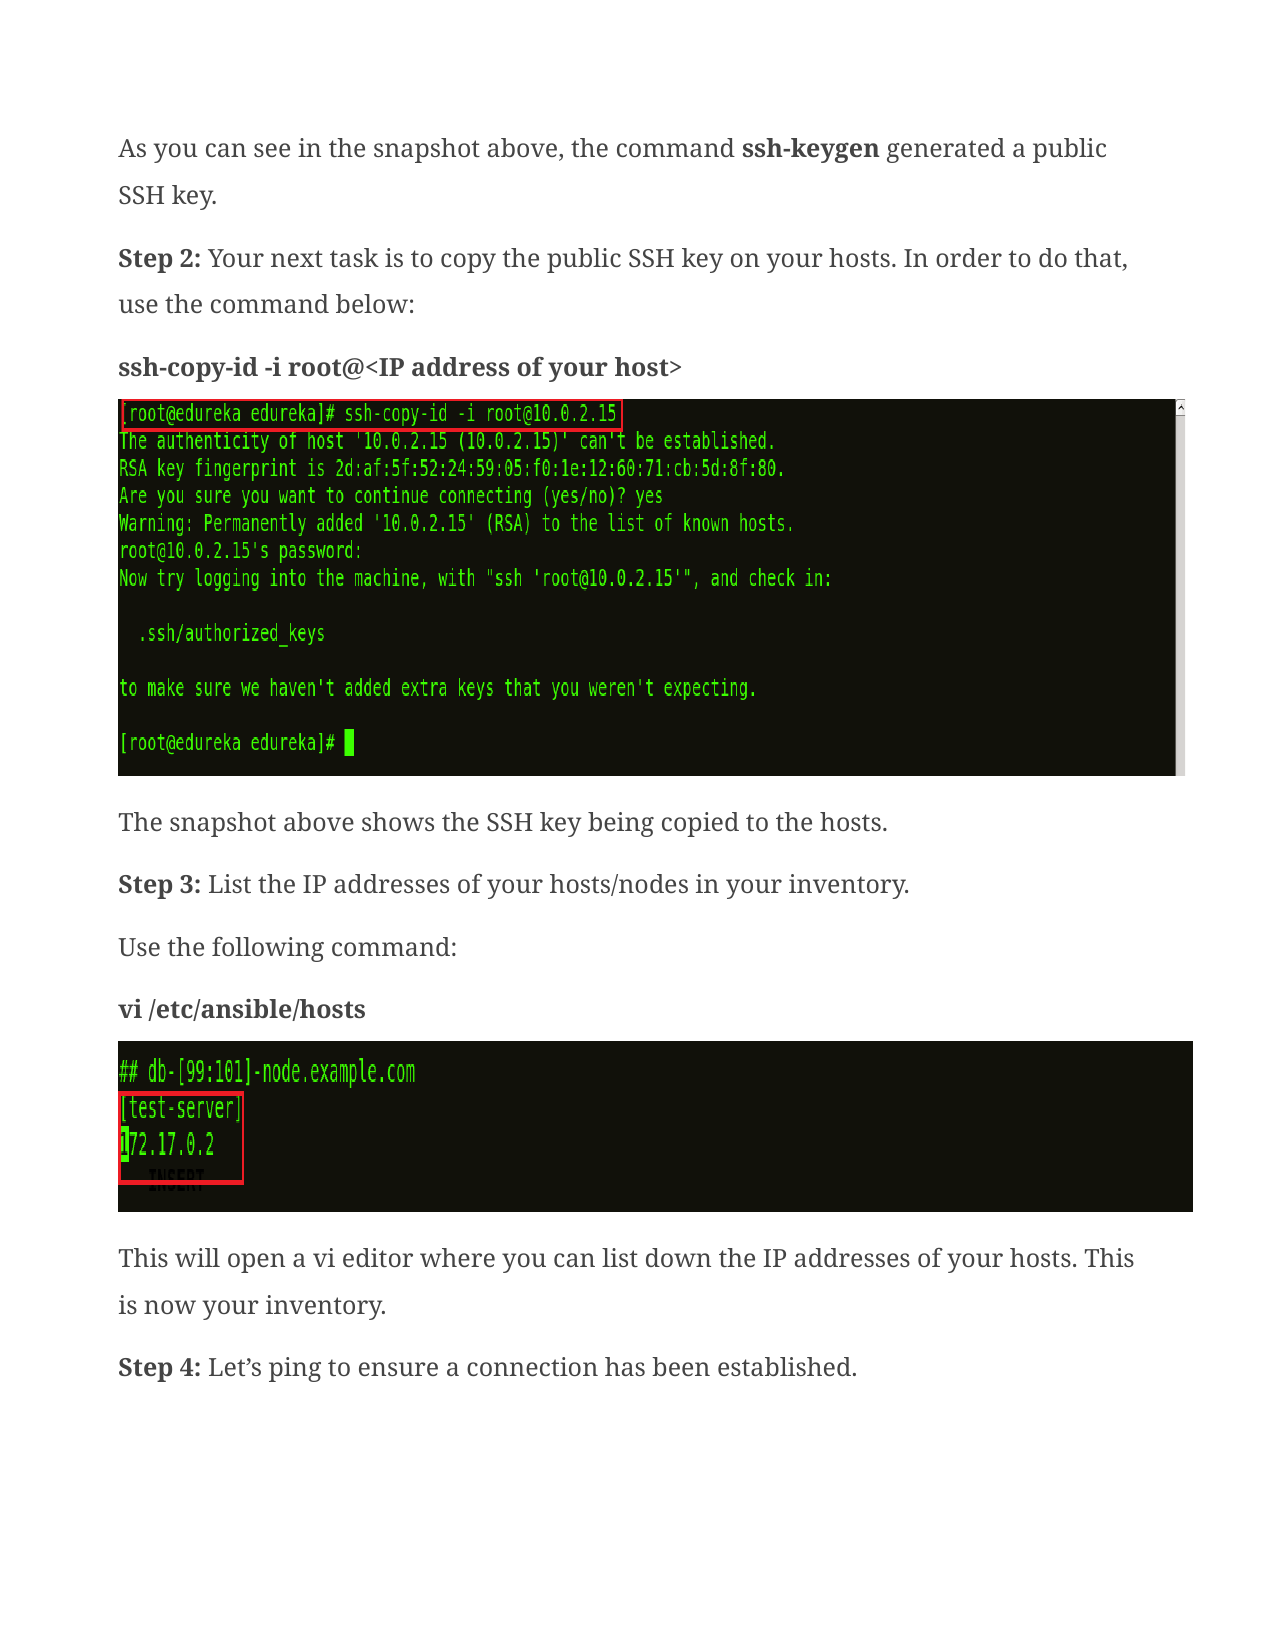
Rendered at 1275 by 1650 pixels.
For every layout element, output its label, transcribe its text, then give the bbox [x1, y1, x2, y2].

text Step 3: List the IP addresses of your hosts/nodes in your inventory. [118, 854, 1157, 901]
text vi /etc/ansible/hosts [118, 979, 1157, 1026]
text As you can see in the snapshot above, the command ssh-keygen generated a public SSH key. [118, 118, 1157, 212]
picture [118, 399, 1186, 776]
text ssh-copy-id -i root@<IP address of your host> [118, 337, 1157, 384]
picture [118, 1041, 1193, 1212]
text Step 2: Your next task is to copy the public SSH key on your hosts. In order to do that, use the command below: [118, 227, 1157, 321]
text This will open a vi editor where you can list down the IP addresses of your hosts. This is now your inventory. [118, 1228, 1157, 1321]
text Step 4: Let’s ping to ensure a connection has been established. [118, 1337, 1157, 1384]
text Use the following command: [118, 917, 1157, 963]
text The snapshot above shows the SSH key being copied to the hosts. [118, 792, 1157, 838]
